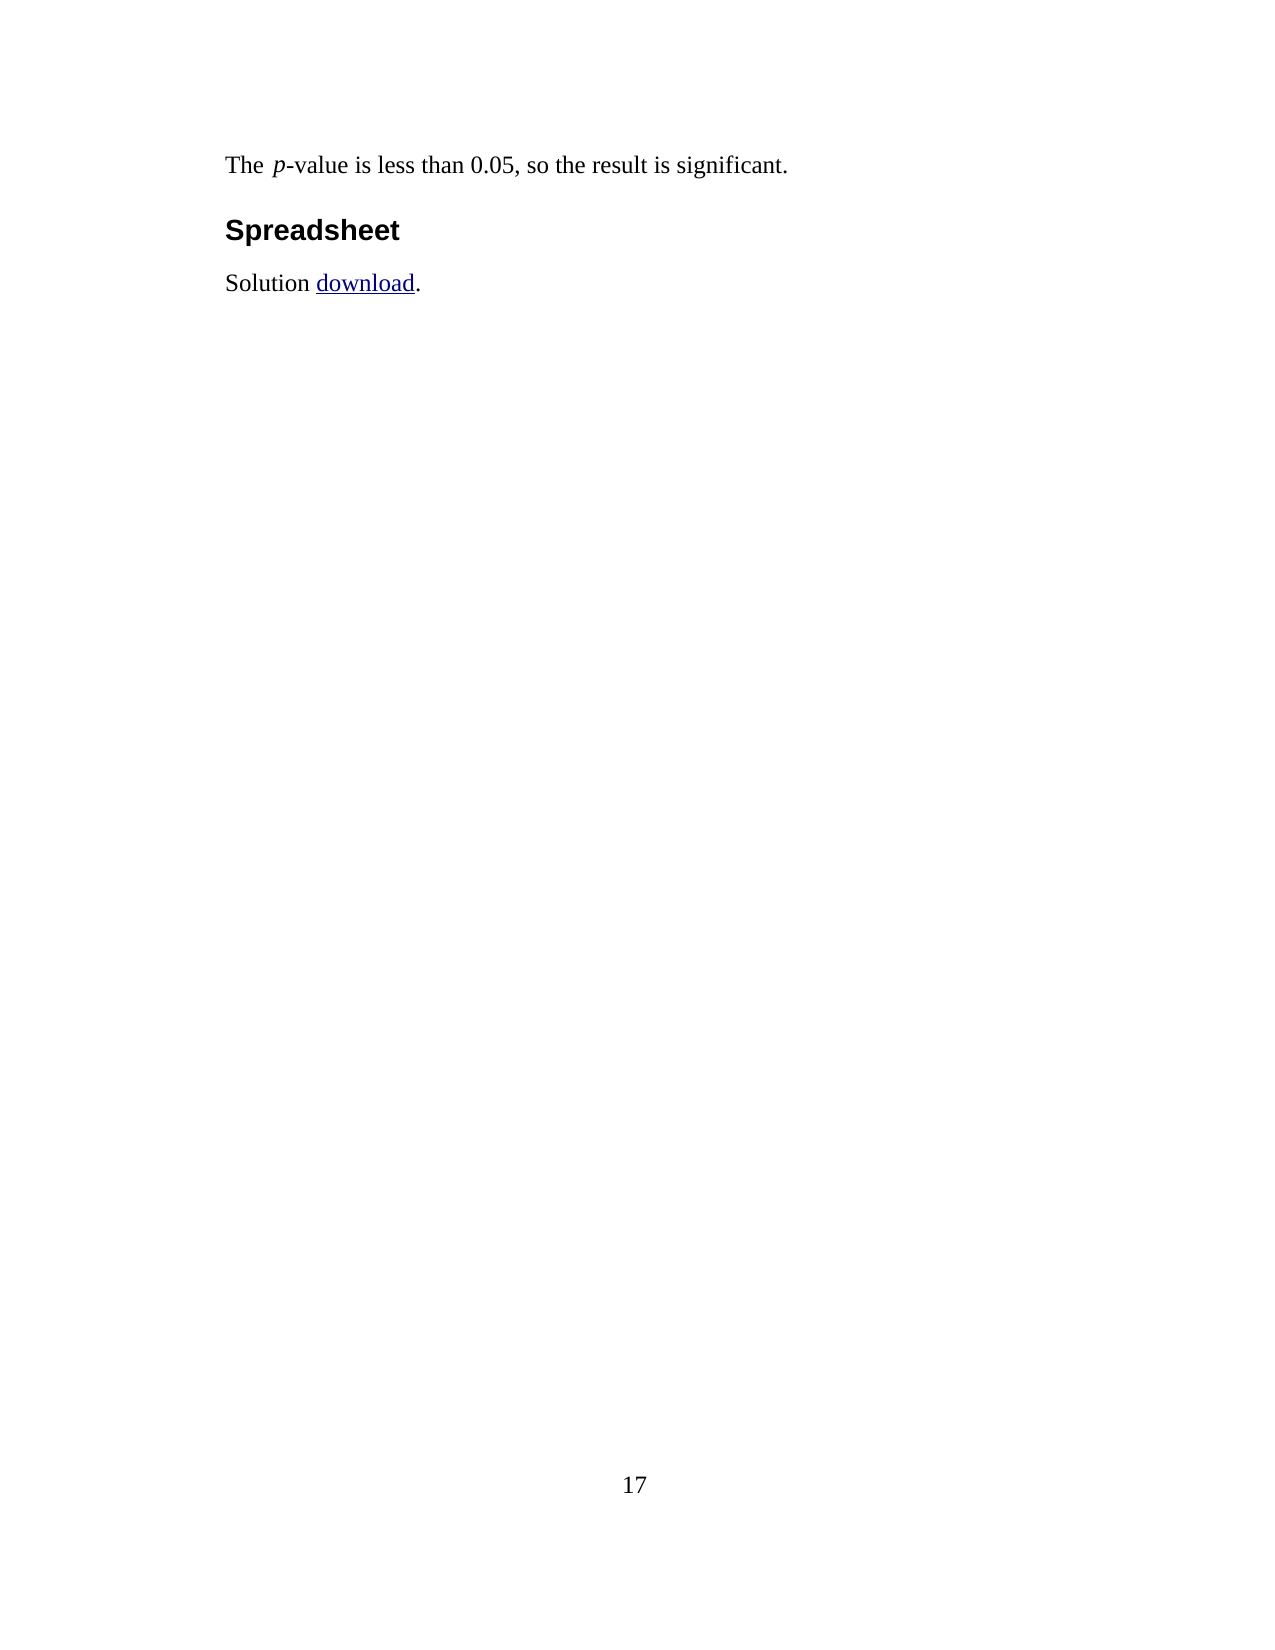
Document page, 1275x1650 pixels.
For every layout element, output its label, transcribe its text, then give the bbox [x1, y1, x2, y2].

list Solution download. [187, 268, 1125, 296]
list The -value is less than 0.05, so the result is significant. [187, 150, 1125, 179]
subtitle Spreadsheet [187, 213, 1125, 246]
